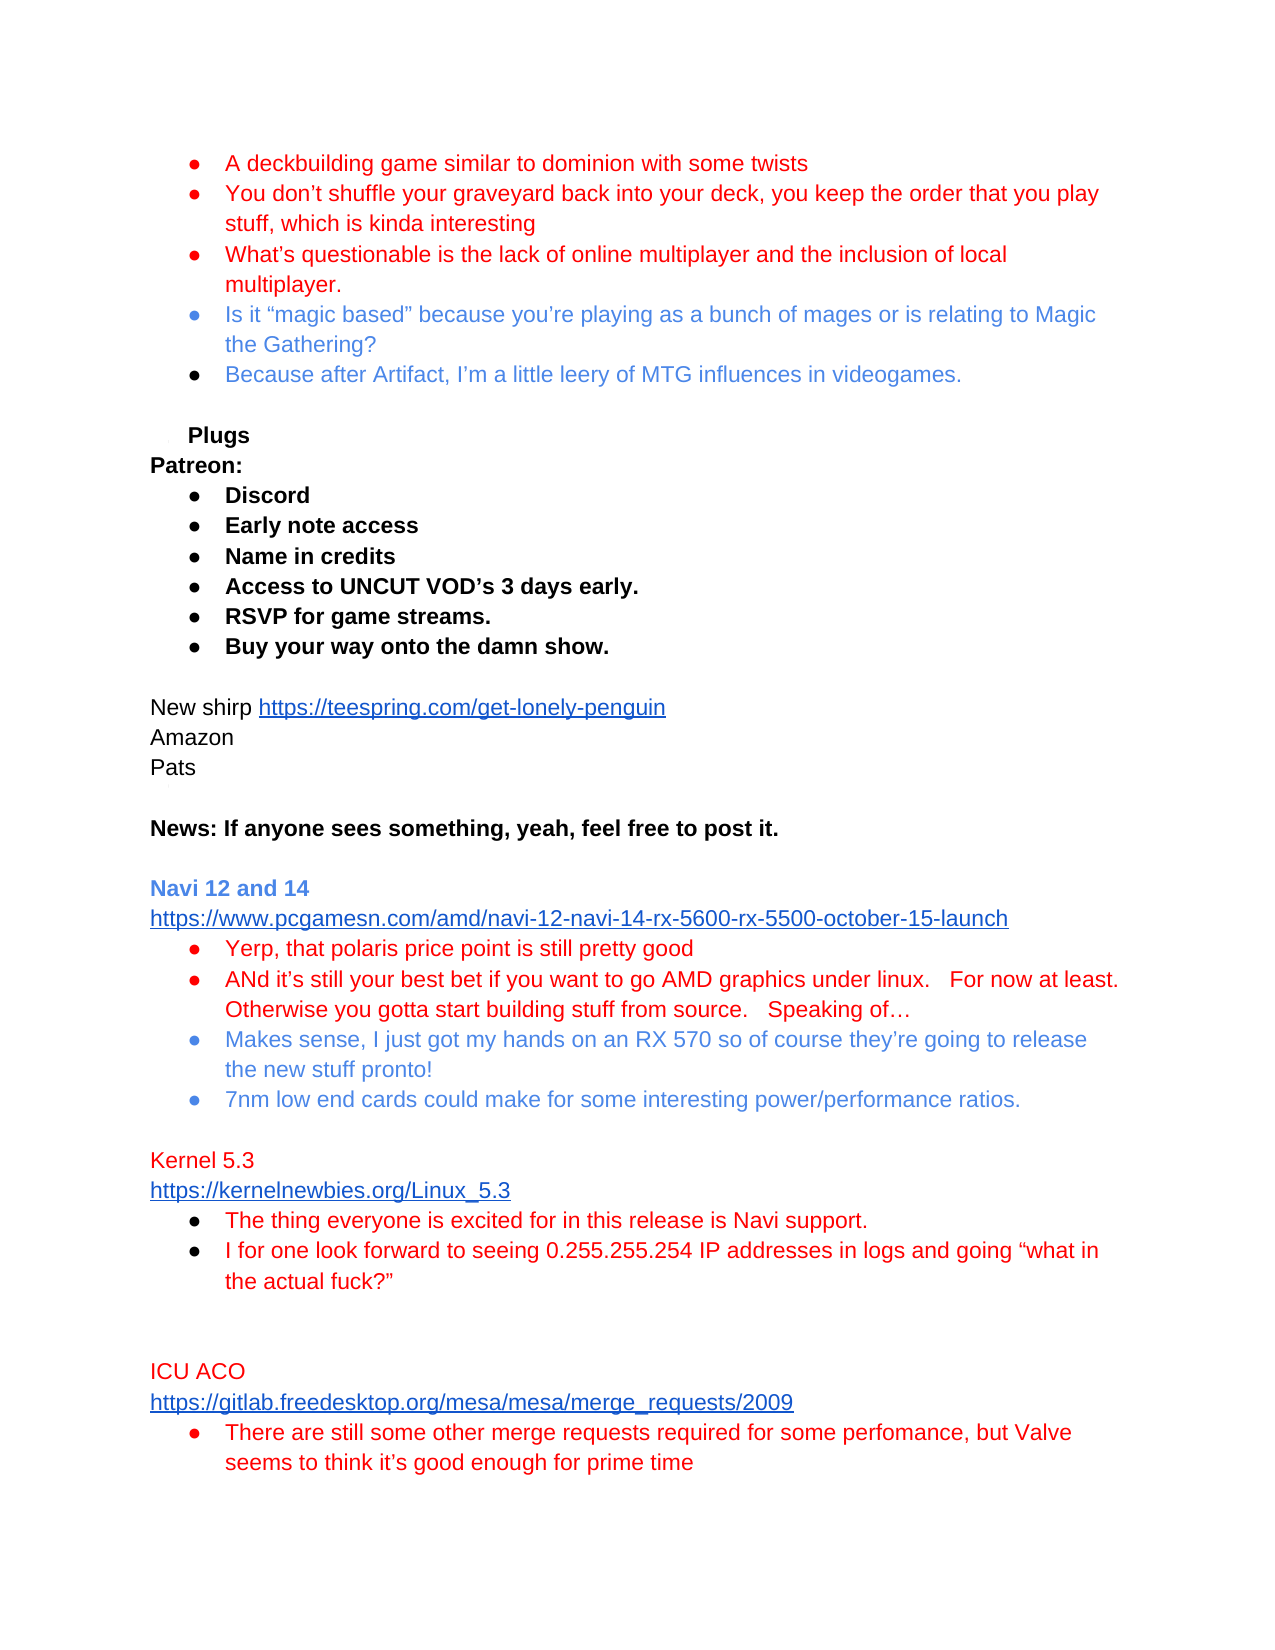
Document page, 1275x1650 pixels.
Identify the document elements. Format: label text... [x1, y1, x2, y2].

text https://kernelnewbies.org/Linux_5.3 [150, 1177, 1125, 1203]
text ICU ACO [150, 1358, 1125, 1385]
list Early note access [187, 512, 1125, 539]
text Pats [150, 754, 1125, 781]
list There are still some other merge requests required for some perfomance, but Valve seems to think it’s good enough for prime time [187, 1419, 1125, 1475]
list What’s questionable is the lack of online multiplayer and the inclusion of local multiplayer. [187, 241, 1125, 297]
list Buy your way onto the damn show. [187, 633, 1125, 660]
list ANd it’s still your best bet if you want to go AMD graphics under linux. For now at least. Otherwise you gotta start building stuff from source. Speaking of… [187, 966, 1125, 1022]
text Amazon [150, 724, 1125, 750]
list A deckbuilding game similar to dominion with some twists [187, 150, 1125, 176]
list RSVP for game streams. [187, 603, 1125, 629]
list Makes sense, I just got my hands on an RX 570 so of course they’re going to release the new stuff pronto! [187, 1026, 1125, 1083]
text Navi 12 and 14 [150, 875, 1125, 901]
list Access to UNCUT VOD’s 3 days early. [187, 573, 1125, 599]
text https://www.pcgamesn.com/amd/navi-12-navi-14-rx-5600-rx-5500-october-15-launch [150, 905, 1125, 932]
list You don’t shuffle your graveyard back into your deck, you keep the order that you play stuff, which is kinda interesting [187, 180, 1125, 237]
list Yerp, that polaris price point is still pretty good [187, 935, 1125, 962]
text https://gitlab.freedesktop.org/mesa/mesa/merge_requests/2009 [150, 1388, 1125, 1415]
list Is it “magic based” because you’re playing as a bunch of mages or is relating to Magic the Gathering? [187, 301, 1125, 358]
list The thing everyone is excited for in this release is Navi support. [187, 1207, 1125, 1234]
list I for one look forward to seeing 0.255.255.254 IP addresses in logs and going “what in the actual fuck?” [187, 1237, 1125, 1294]
list 7nm low end cards could make for some interesting power/performance ratios. [187, 1086, 1125, 1113]
text News: If anyone sees something, yeah, feel free to post it. [150, 814, 1125, 841]
list Because after Artifact, I’m a little leery of MTG influences in videogames. [187, 361, 1125, 388]
text Patreon: [150, 452, 1125, 478]
list Name in credits [187, 543, 1125, 569]
list Discord [187, 482, 1125, 509]
text New shirp https://teespring.com/get-lonely-penguin [150, 694, 1125, 720]
text Kernel 5.3 [150, 1147, 1125, 1173]
text Plugs [150, 422, 1125, 448]
